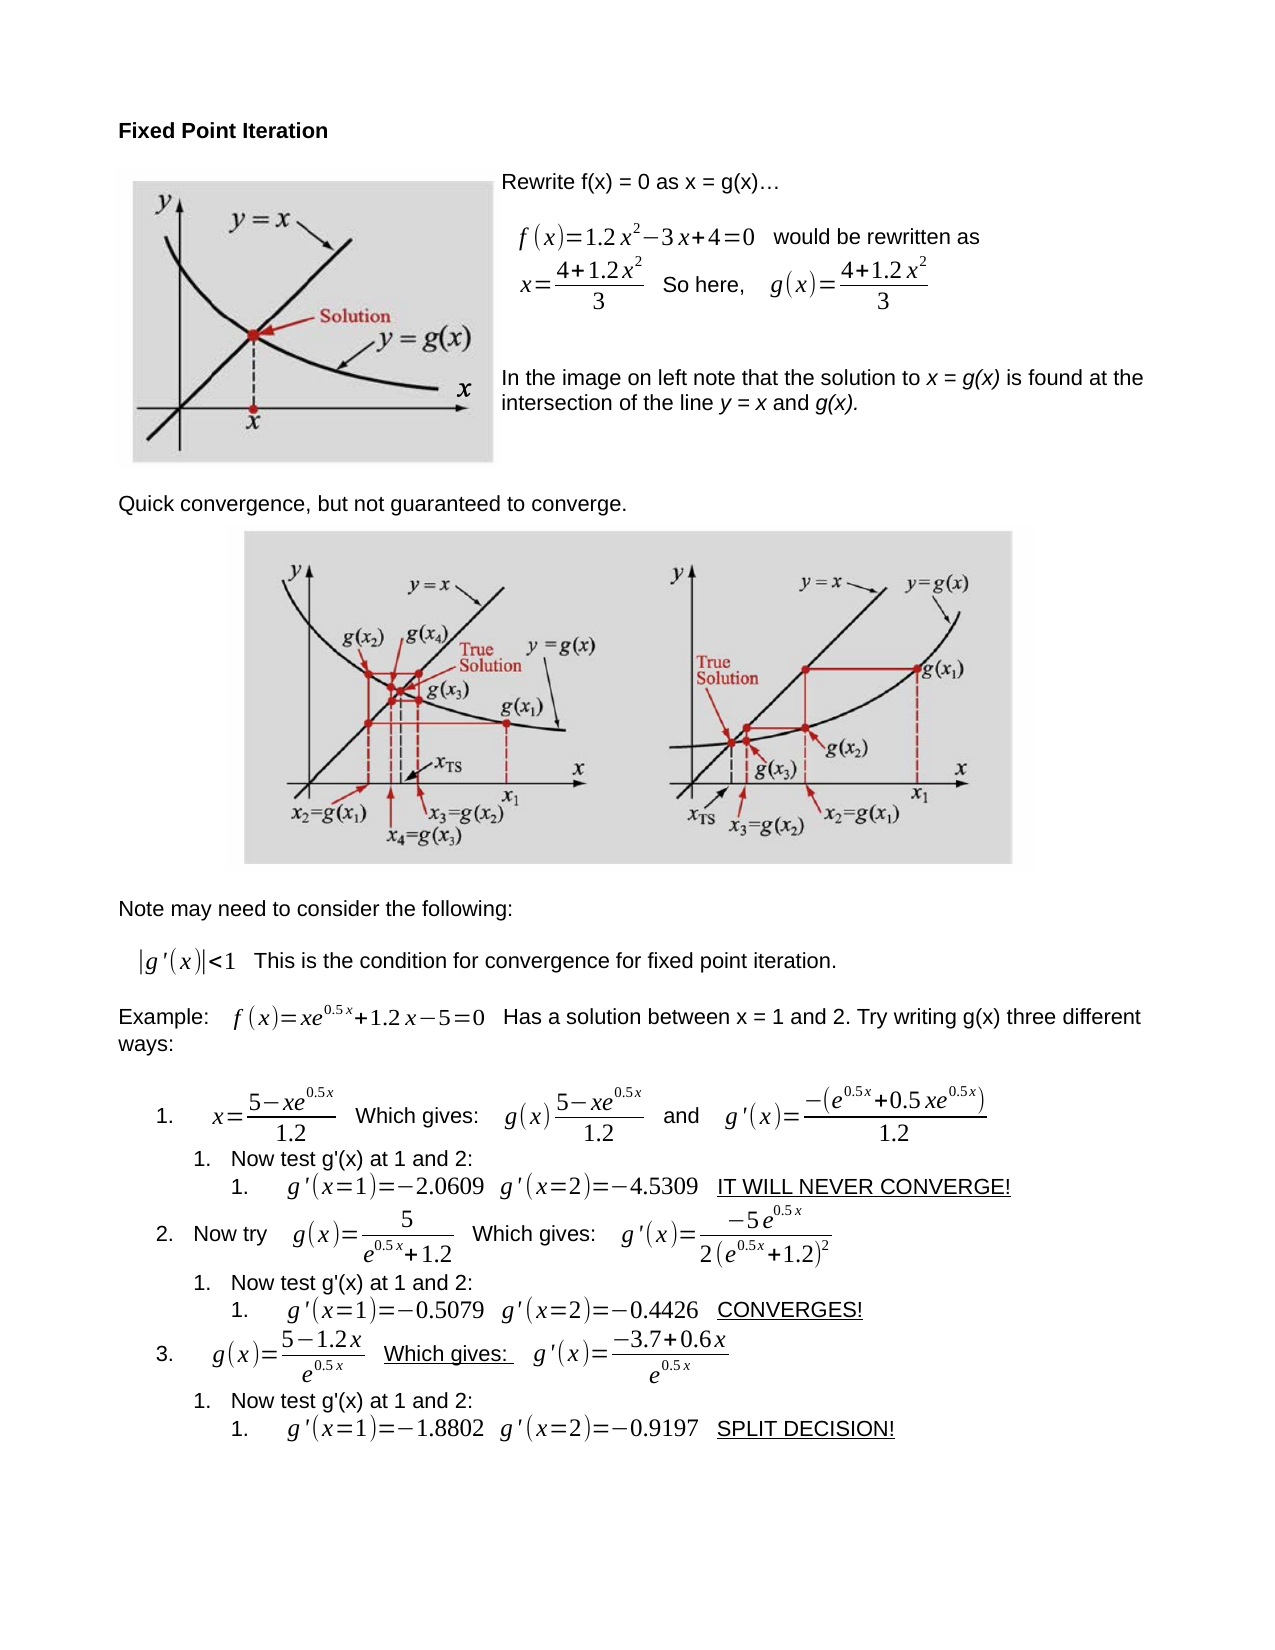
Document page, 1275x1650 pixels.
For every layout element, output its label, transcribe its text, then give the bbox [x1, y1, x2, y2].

text In the image on left note that the solution to x = g(x) is found at the intersection of the line y = x and g(x). [501, 365, 1157, 415]
text Note may need to consider the following: [118, 896, 1157, 921]
list Now test g'(x) at 1 and 2: [193, 1388, 1157, 1413]
picture [115, 168, 501, 469]
text Rewrite f(x) = 0 as x = g(x)… [501, 168, 1157, 194]
text Quick convergence, but not guaranteed to converge. [118, 491, 1157, 516]
text would be rewritten as [501, 219, 1157, 252]
list Which gives: and [156, 1082, 1157, 1146]
text Example: Has a solution between x = 1 and 2. Try writing g(x) three different ways: [118, 1001, 1157, 1057]
list IT WILL NEVER CONVERGE! [231, 1172, 1157, 1202]
list Now test g'(x) at 1 and 2: [193, 1146, 1157, 1172]
text This is the condition for convergence for fixed point iteration. [118, 946, 1157, 976]
list Which gives: [156, 1325, 1157, 1388]
text Fixed Point Iteration [118, 118, 1157, 143]
picture [224, 524, 1035, 871]
list SPLIT DECISION! [231, 1413, 1157, 1443]
text So here, [501, 252, 1157, 314]
list CONVERGES! [231, 1295, 1157, 1325]
list Now test g'(x) at 1 and 2: [193, 1270, 1157, 1295]
list Now try Which gives: [156, 1202, 1157, 1270]
